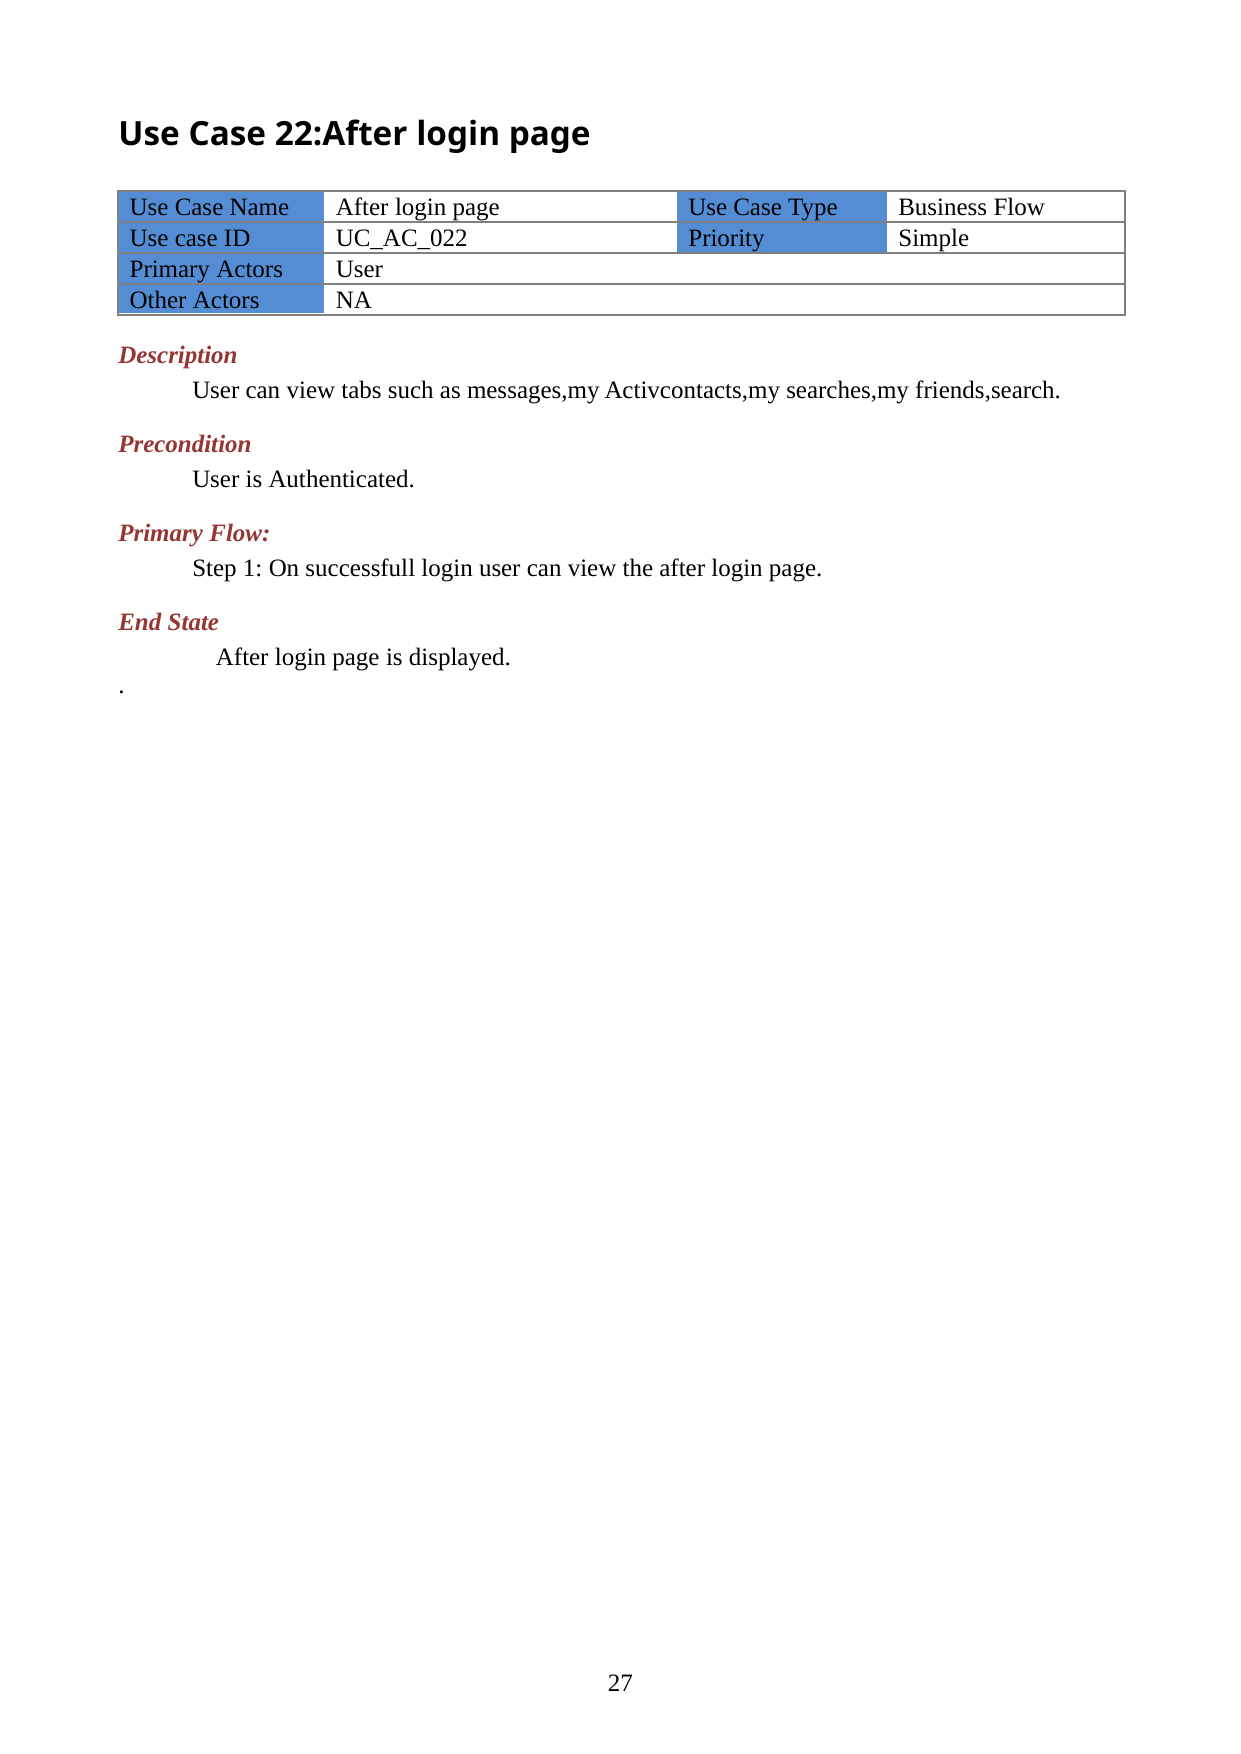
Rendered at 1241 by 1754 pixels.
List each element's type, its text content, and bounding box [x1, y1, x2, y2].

table_header After login page [324, 192, 677, 221]
text After login page is displayed. [118, 642, 1122, 671]
text User can view tabs such as messages,my Activcontacts,my searches,my friends,search. [118, 376, 1122, 404]
subtitle Description [118, 341, 1122, 369]
text User is Authenticated. [118, 464, 1122, 493]
subtitle End State [118, 607, 1122, 636]
text . [118, 671, 1122, 699]
table_cell NA [324, 285, 1124, 313]
table_cell Other Actors [119, 285, 324, 313]
subtitle Precondition [118, 429, 1122, 458]
table_cell Simple [887, 223, 1124, 252]
table_cell Priority [677, 223, 887, 252]
table_cell Primary Actors [119, 254, 324, 283]
table_cell Use case ID [119, 223, 324, 252]
text Step 1: On successfull login user can view the after login page. [118, 553, 1122, 582]
table_cell User [324, 254, 1124, 283]
table_header Use Case Name [119, 192, 324, 221]
table_header Business Flow [887, 192, 1124, 221]
table_header Use Case Type [677, 192, 887, 221]
subtitle Use Case 22:After login page [118, 110, 1122, 156]
subtitle Primary Flow: [118, 518, 1122, 547]
table_cell UC_AC_022 [324, 223, 677, 252]
